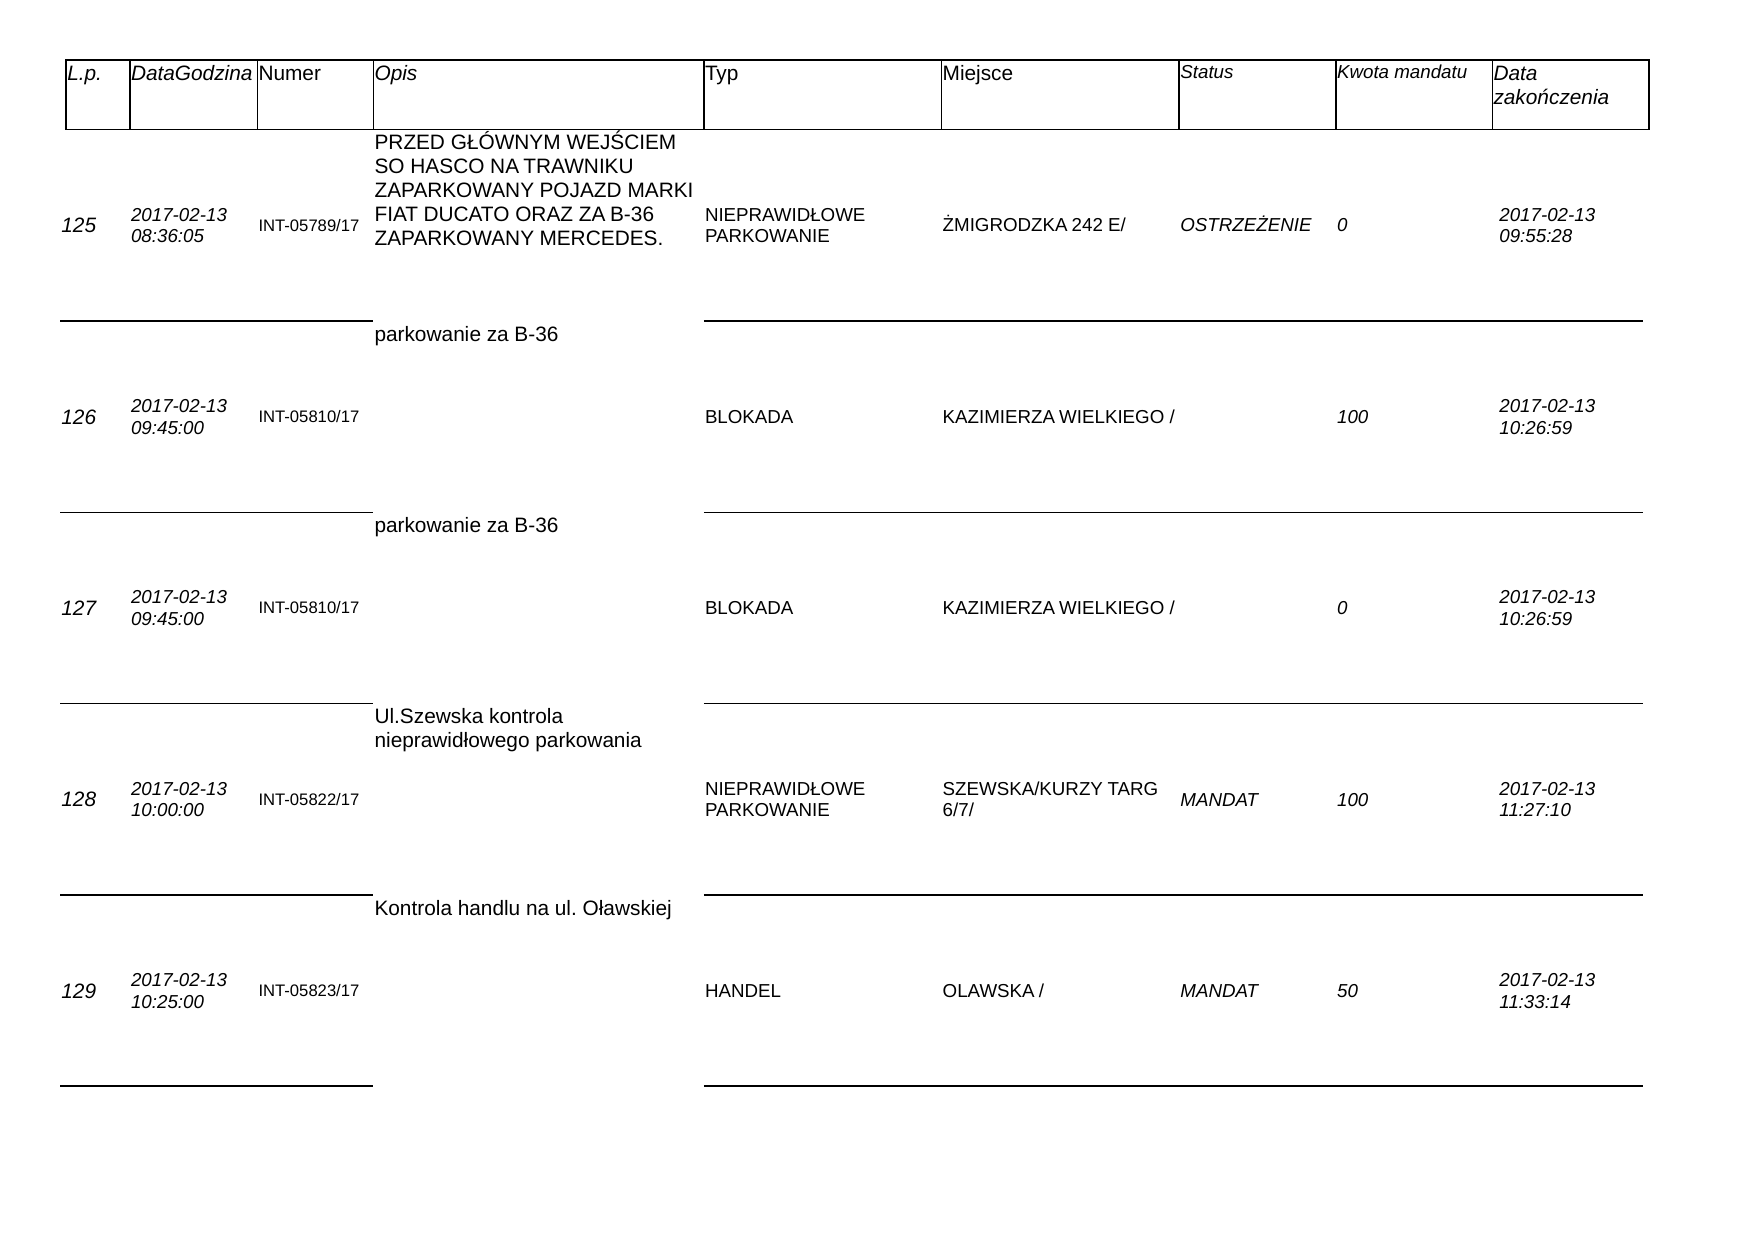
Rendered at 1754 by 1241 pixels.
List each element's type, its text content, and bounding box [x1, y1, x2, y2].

table_cell 2017-02-13 09:45:00 [130, 322, 257, 511]
table_cell parkowanie za B-36 [373, 511, 704, 703]
table_cell NIEPRAWIDŁOWE PARKOWANIE [704, 704, 941, 894]
table_cell 2017-02-13 09:55:28 [1498, 130, 1643, 320]
table_cell SZEWSKA/KURZY TARG 6/7/ [941, 704, 1179, 894]
table_cell 128 [60, 704, 130, 894]
table_cell KAZIMIERZA WIELKIEGO / [941, 513, 1179, 703]
table_cell Kontrola handlu na ul. Oławskiej [373, 894, 704, 1085]
table_cell 2017-02-13 10:00:00 [130, 704, 257, 894]
table_cell [1643, 511, 1649, 703]
table_cell 125 [60, 129, 130, 320]
table_cell 2017-02-13 08:36:05 [130, 130, 257, 320]
table_cell 0 [1336, 130, 1498, 320]
table_cell 100 [1336, 704, 1498, 894]
table_cell 100 [1336, 322, 1498, 511]
table_cell BLOKADA [704, 513, 941, 703]
table_header L.p. [67, 61, 129, 129]
table_header Opis [374, 61, 703, 129]
table_cell [1179, 322, 1336, 511]
table_cell 2017-02-13 11:27:10 [1498, 704, 1643, 894]
table_cell 0 [1336, 513, 1498, 703]
table_cell [1643, 130, 1649, 320]
table_cell OSTRZEŻENIE [1179, 130, 1336, 320]
table_header Kwota mandatu [1337, 61, 1492, 129]
table_header Status [1180, 61, 1335, 129]
table_cell 2017-02-13 11:33:14 [1498, 896, 1643, 1085]
table_cell INT-05810/17 [257, 513, 373, 703]
table_cell 129 [60, 896, 130, 1085]
table_header [60, 59, 65, 129]
table_cell BLOKADA [704, 322, 941, 511]
table_cell INT-05823/17 [257, 896, 373, 1085]
table_cell MANDAT [1179, 704, 1336, 894]
table_cell Ul.Szewska kontrola nieprawidłowego parkowania [373, 703, 704, 894]
table_header Typ [705, 61, 941, 129]
table_cell 2017-02-13 10:26:59 [1498, 322, 1643, 511]
table_cell INT-05810/17 [257, 322, 373, 511]
table_cell 2017-02-13 09:45:00 [130, 513, 257, 703]
table_cell HANDEL [704, 896, 941, 1085]
table_cell parkowanie za B-36 [373, 320, 704, 511]
table_cell 127 [60, 513, 130, 703]
table_cell PRZED GŁÓWNYM WEJŚCIEM SO HASCO NA TRAWNIKU ZAPARKOWANY POJAZD MARKI FIAT DUCATO ORAZ ZA B-36 ZAPARKOWANY MERCEDES. [373, 130, 704, 320]
table_header DataGodzina [131, 61, 257, 129]
table_cell 50 [1336, 896, 1498, 1085]
table_cell MANDAT [1179, 896, 1336, 1085]
table_cell [1643, 703, 1649, 894]
table_cell [1643, 894, 1649, 1085]
table_cell 2017-02-13 10:26:59 [1498, 513, 1643, 703]
table_cell INT-05789/17 [257, 130, 373, 320]
table_cell INT-05822/17 [257, 704, 373, 894]
table_cell NIEPRAWIDŁOWE PARKOWANIE [704, 130, 941, 320]
table_cell [1643, 320, 1649, 511]
table_cell 2017-02-13 10:25:00 [130, 896, 257, 1085]
table_cell 126 [60, 322, 130, 511]
table_cell [1179, 513, 1336, 703]
table_header Miejsce [942, 61, 1178, 129]
table_cell KAZIMIERZA WIELKIEGO / [941, 322, 1179, 511]
table_cell ŻMIGRODZKA 242 E/ [941, 130, 1179, 320]
table_header Data zakończenia [1493, 61, 1648, 129]
table_header Numer [258, 61, 373, 129]
table_cell OLAWSKA / [941, 896, 1179, 1085]
